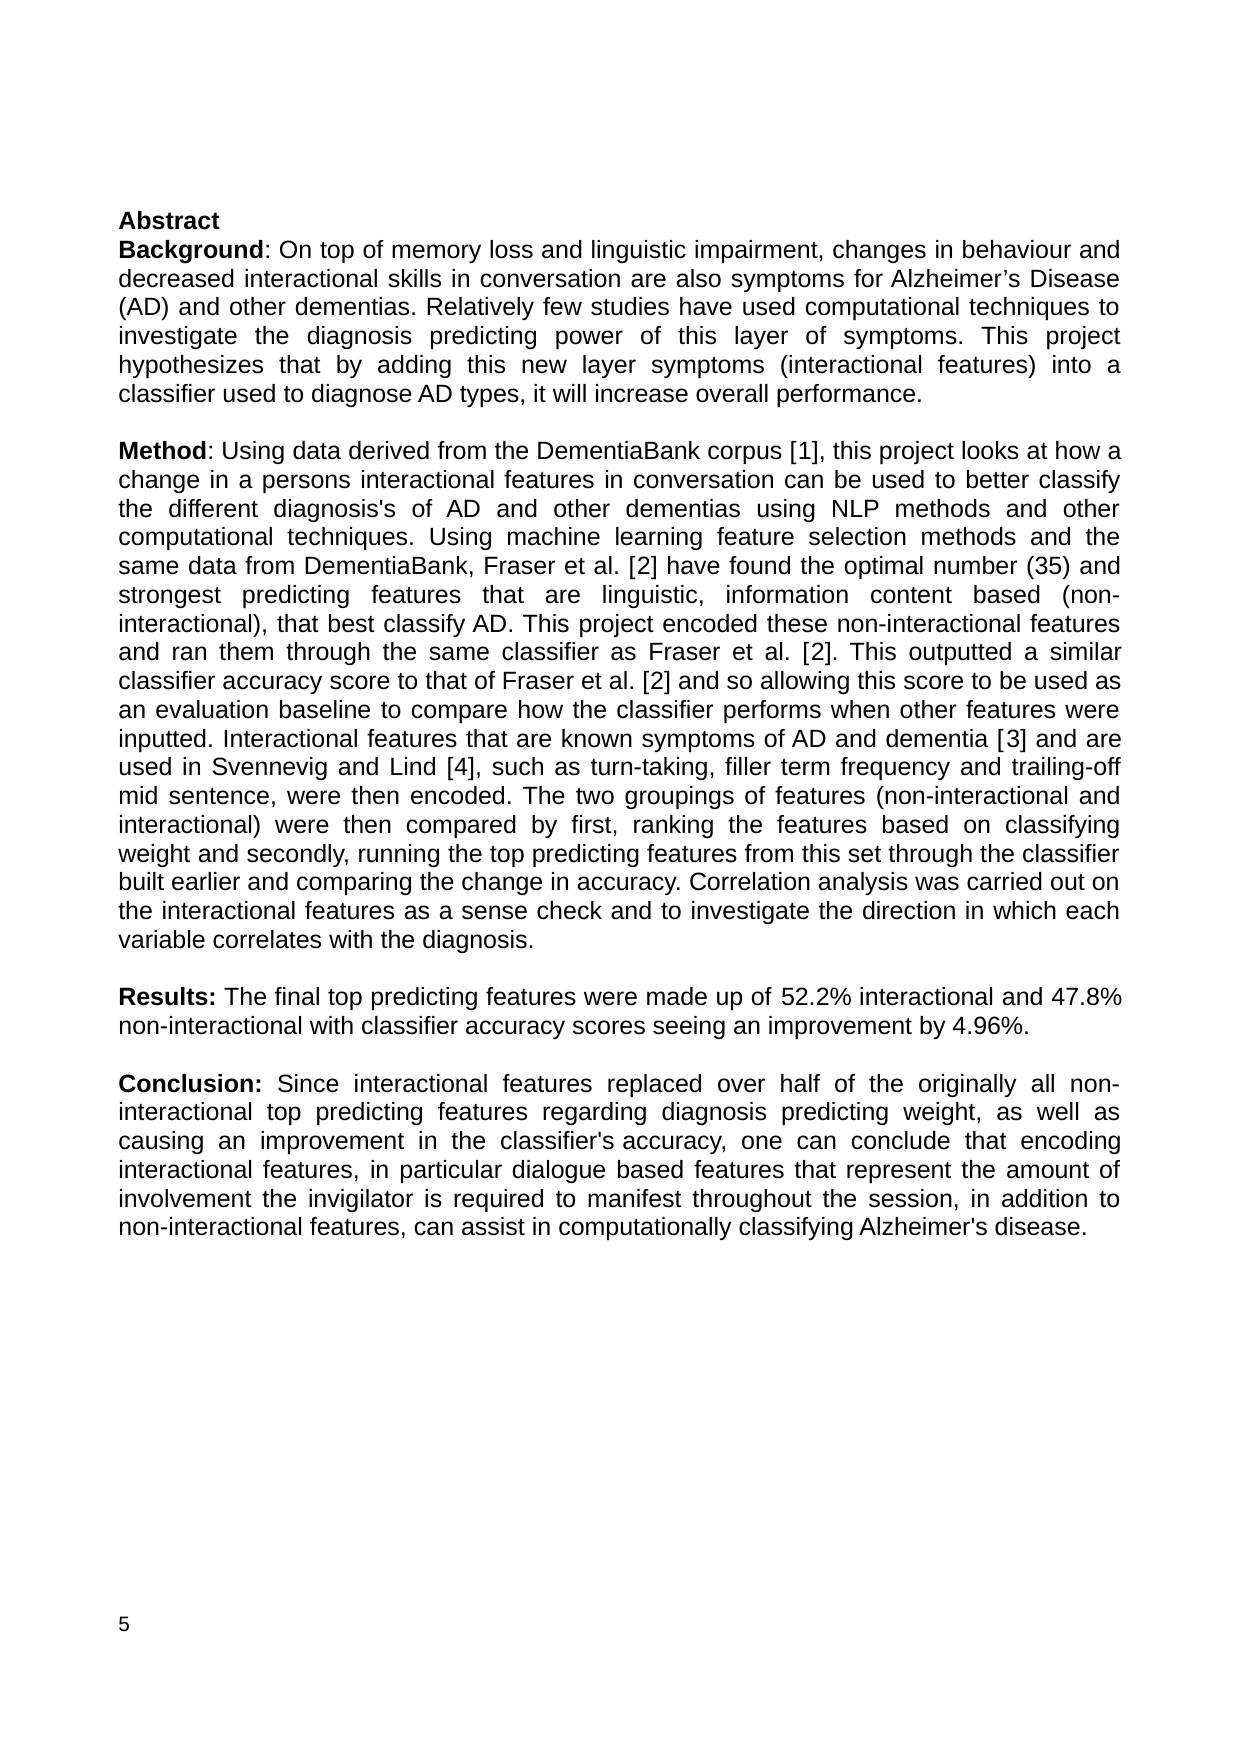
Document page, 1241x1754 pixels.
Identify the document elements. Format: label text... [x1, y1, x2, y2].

text Background: On top of memory loss and linguistic impairment, changes in behaviour and decreased interactional skills in conversation are also symptoms for Alzheimer’s Disease (AD) and other dementias. Relatively few studies have used computational techniques to investigate the diagnosis predicting power of this layer of symptoms. This project hypothesizes that by adding this new layer symptoms (interactional features) into a classifier used to diagnose AD types, it will increase overall performance. [118, 235, 1122, 407]
text Method: Using data derived from the DementiaBank corpus [1], this project looks at how a change in a persons interactional features in conversation can be used to better classify the different diagnosis's of AD and other dementias using NLP methods and other computational techniques. Using machine learning feature selection methods and the same data from DementiaBank, Fraser et al. [2] have found the optimal number (35) and strongest predicting features that are linguistic, information content based (non-interactional), that best classify AD. This project encoded these non-interactional features and ran them through the same classifier as Fraser et al. [2]. This outputted a similar classifier accuracy score to that of Fraser et al. [2] and so allowing this score to be used as an evaluation baseline to compare how the classifier performs when other features were inputted. Interactional features that are known symptoms of AD and dementia [3] and are used in Svennevig and Lind [4], such as turn-taking, filler term frequency and trailing-off mid sentence, were then encoded. The two groupings of features (non-interactional and interactional) were then compared by first, ranking the features based on classifying weight and secondly, running the top predicting features from this set through the classifier built earlier and comparing the change in accuracy. Correlation analysis was carried out on the interactional features as a sense check and to investigate the direction in which each variable correlates with the diagnosis. [118, 436, 1122, 954]
text Conclusion: Since interactional features replaced over half of the originally all non-interactional top predicting features regarding diagnosis predicting weight, as well as causing an improvement in the classifier's accuracy, one can conclude that encoding interactional features, in particular dialogue based features that represent the amount of involvement the invigilator is required to manifest throughout the session, in addition to non-interactional features, can assist in computationally classifying Alzheimer's disease. [118, 1069, 1122, 1241]
text Results: The final top predicting features were made up of 52.2% interactional and 47.8% non-interactional with classifier accuracy scores seeing an improvement by 4.96%. [118, 982, 1122, 1040]
text Abstract [118, 206, 1122, 235]
